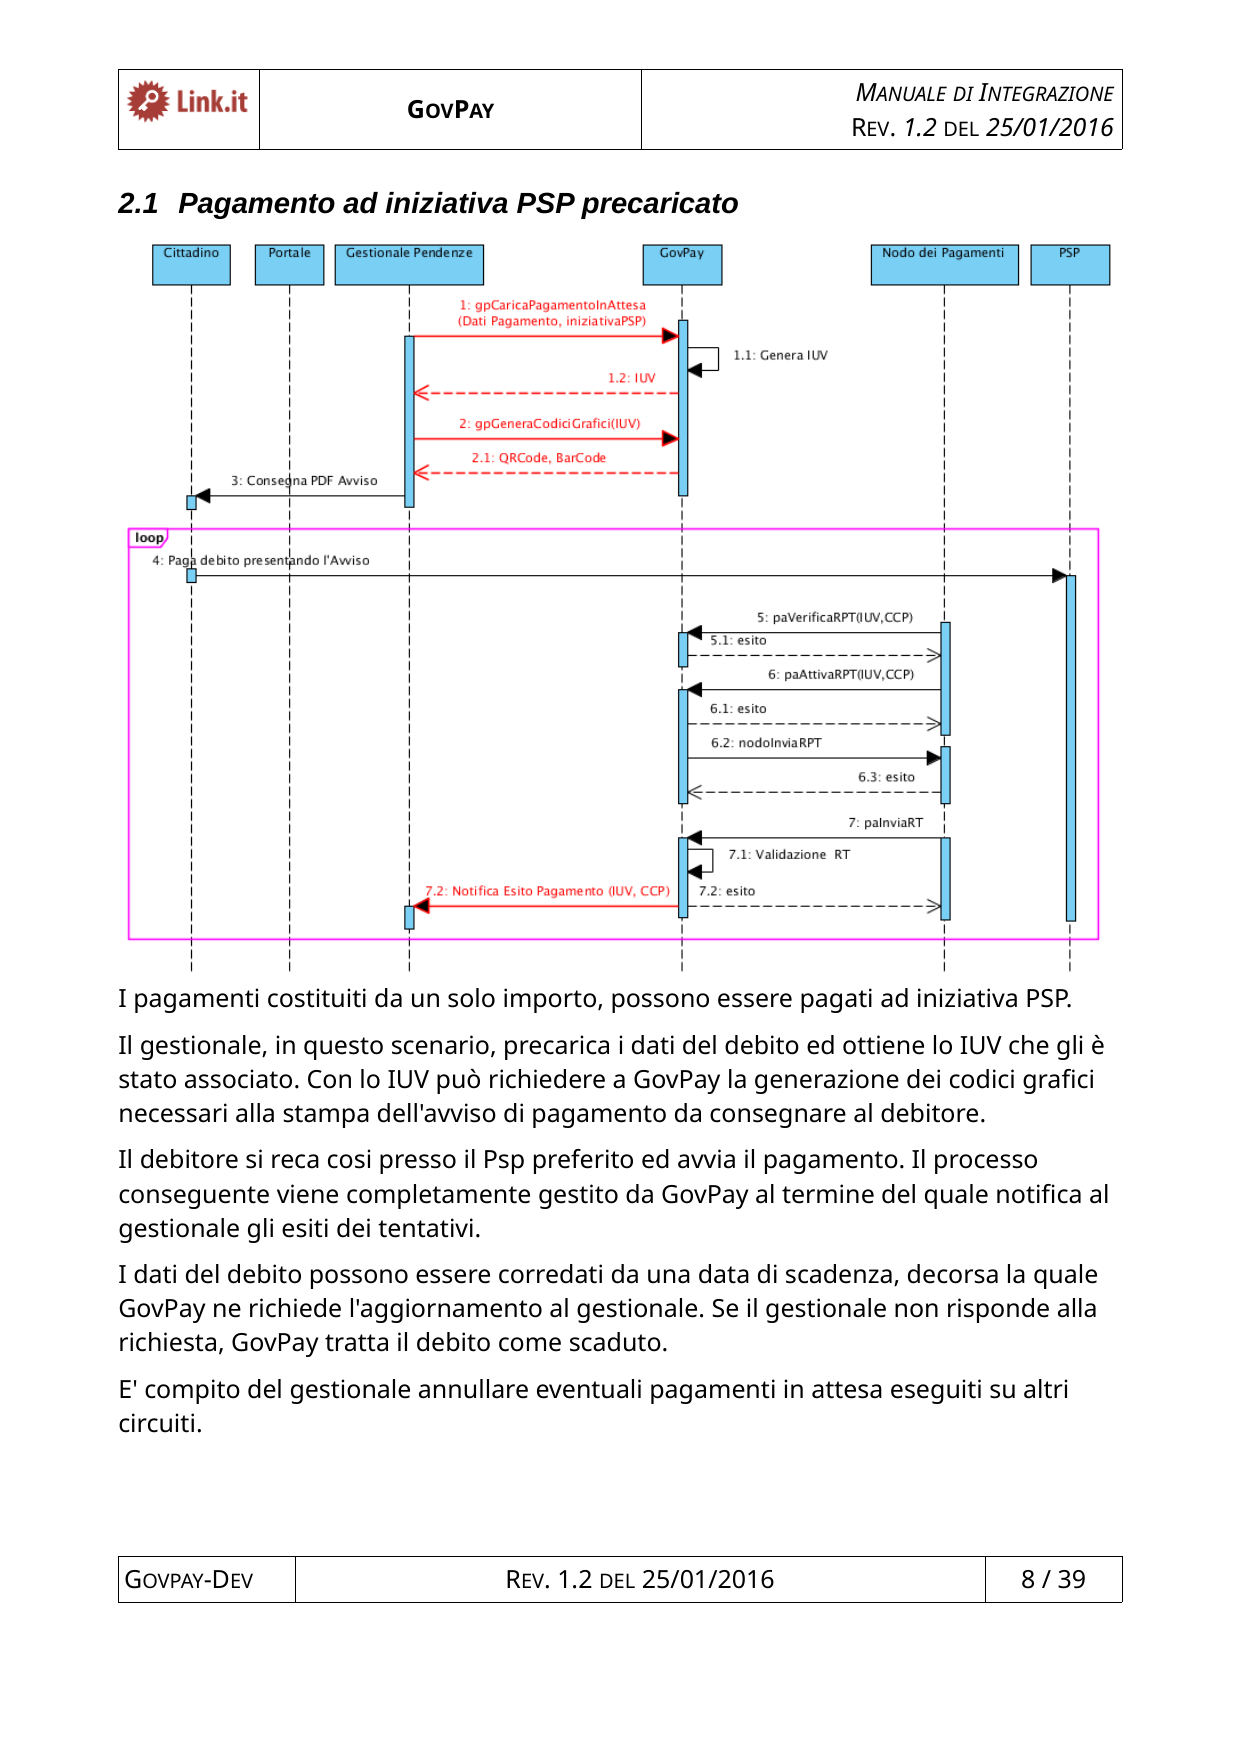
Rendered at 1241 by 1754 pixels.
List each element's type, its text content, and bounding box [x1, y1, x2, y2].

text I pagamenti costituiti da un solo importo, possono essere pagati ad iniziativa PSP. [118, 981, 1122, 1015]
text Il gestionale, in questo scenario, precarica i dati del debito ed ottiene lo IUV che gli è stato associato. Con lo IUV può richiedere a GovPay la generazione dei codici grafici necessari alla stampa dell'avviso di pagamento da consegnare al debitore. [118, 1027, 1122, 1130]
text Il debitore si reca cosi presso il Psp preferito ed avvia il pagamento. Il processo conseguente viene completamente gestito da GovPay al termine del quale notifica al gestionale gli esiti dei tentativi. [118, 1142, 1122, 1244]
subtitle Pagamento ad iniziativa PSP precaricato [118, 186, 1122, 220]
text E' compito del gestionale annullare eventuali pagamenti in attesa eseguiti su altri circuiti. [118, 1372, 1122, 1440]
text I dati del debito possono essere corredati da una data di scadenza, decorsa la quale GovPay ne richiede l'aggiornamento al gestionale. Se il gestionale non risponde alla richiesta, GovPay tratta il debito come scaduto. [118, 1257, 1122, 1359]
picture [123, 75, 254, 128]
picture [118, 232, 1123, 981]
